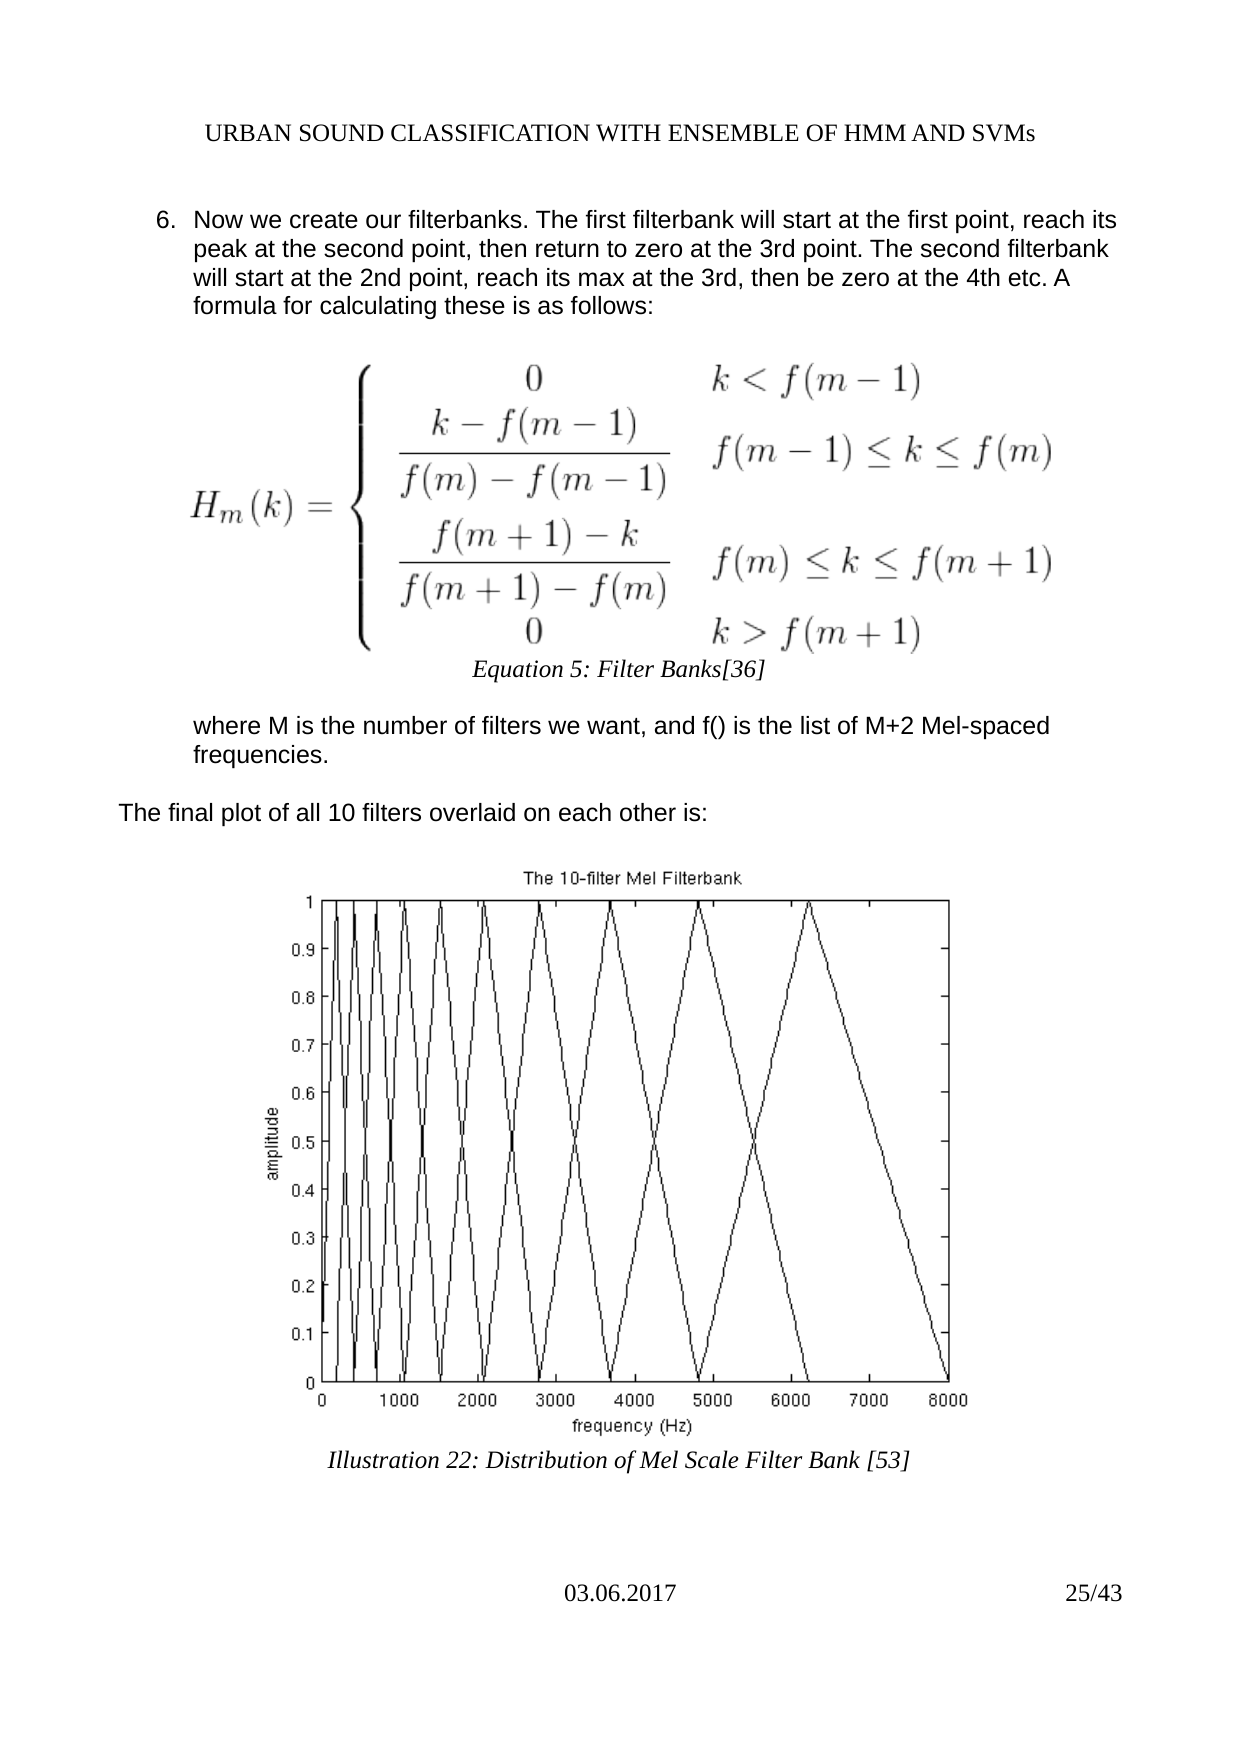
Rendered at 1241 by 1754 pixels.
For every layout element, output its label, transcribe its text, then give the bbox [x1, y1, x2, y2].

list Equation 5: Filter Banks[36] [189, 654, 1051, 683]
text The final plot of all 10 filters overlaid on each other is: [118, 798, 1122, 826]
list where M is the number of filters we want, and f() is the list of M+2 Mel-spaced frequencies. [156, 711, 1122, 769]
text Illustration 22: Distribution of Mel Scale Filter Bank [53] [131, 868, 1109, 1474]
list Now we create our filterbanks. The first filterbank will start at the first point, reach its peak at the second point, then return to zero at the 3rd point. The second filterbank will start at the 2nd point, reach its max at the 3rd, then be zero at the 4th etc. A formula for calculating these is as follows: [156, 205, 1122, 320]
picture [216, 855, 1024, 1446]
picture [189, 361, 1051, 654]
